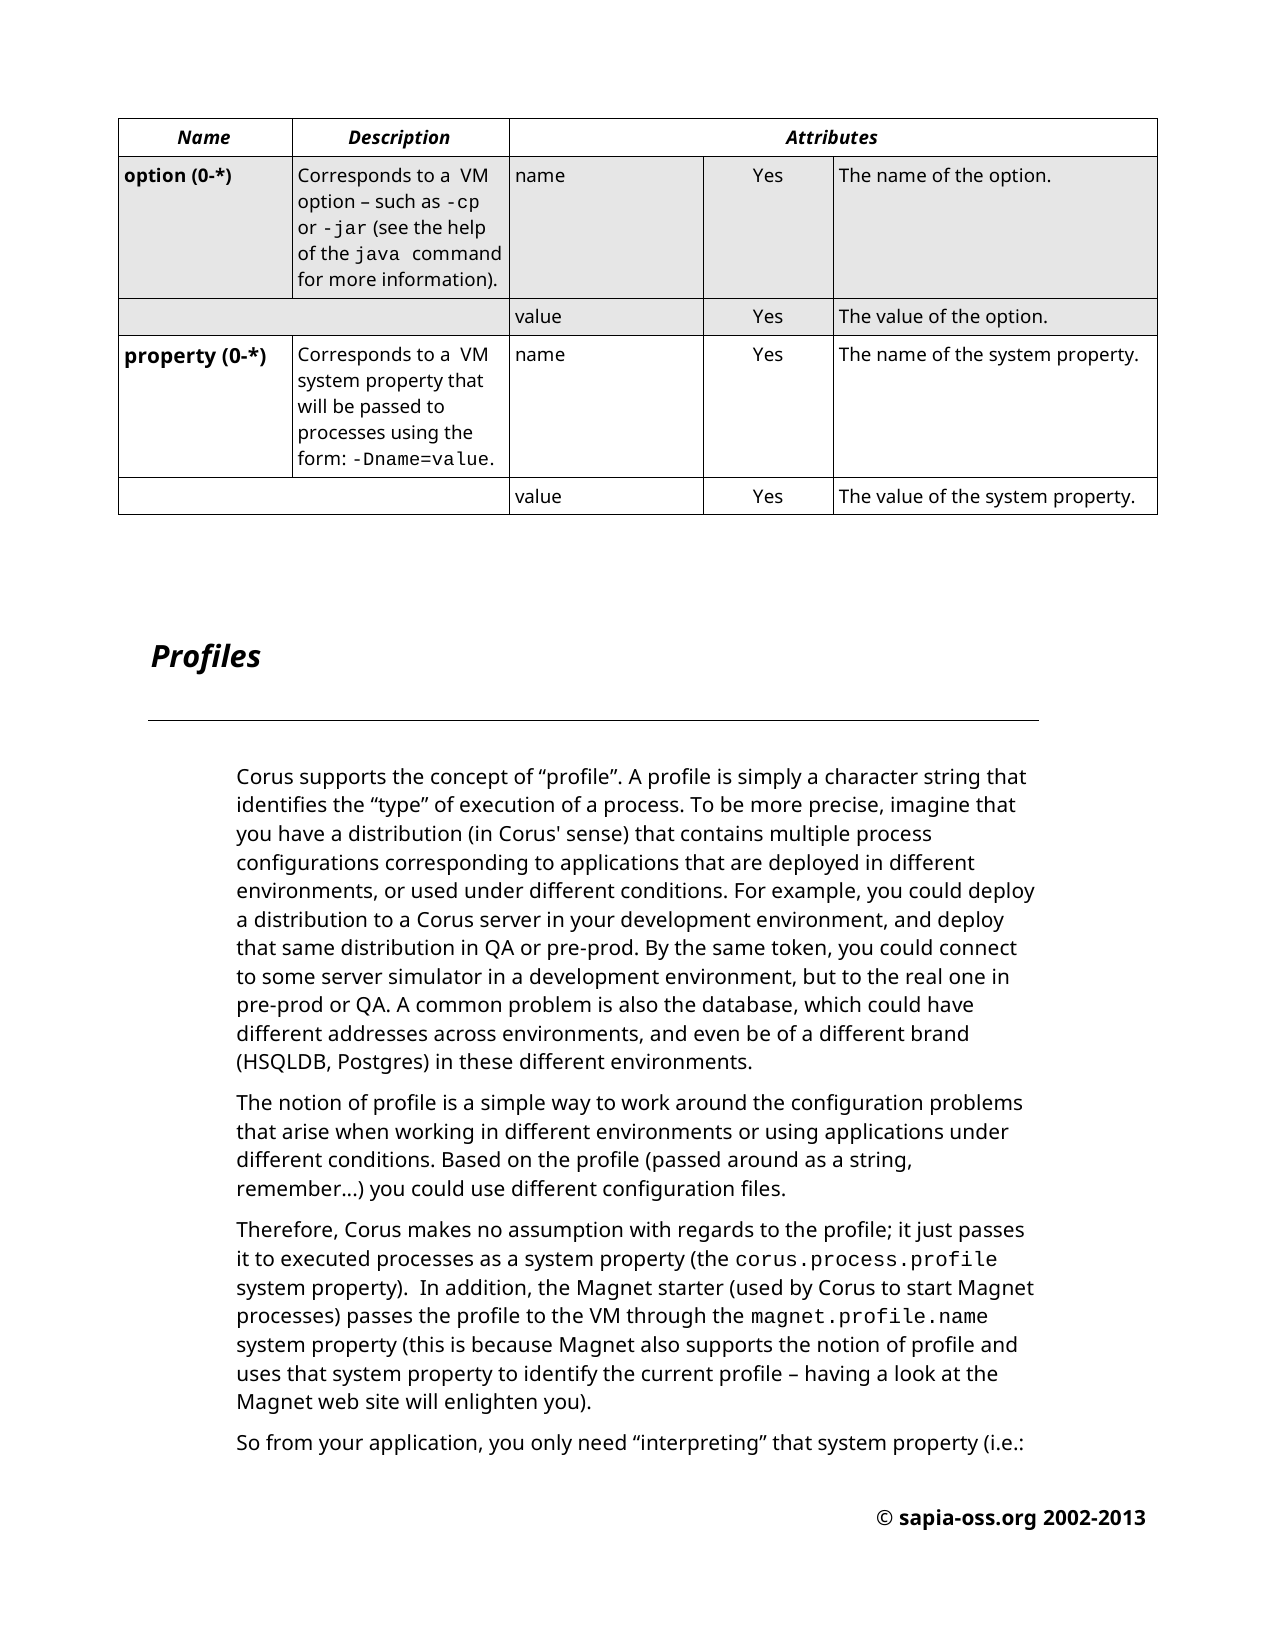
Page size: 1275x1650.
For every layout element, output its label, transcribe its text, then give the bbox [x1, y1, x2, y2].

table_cell property (0-*) [119, 336, 292, 477]
table_cell Corresponds to a VM system property that will be passed to processes using the form: -Dname=value. [293, 336, 509, 477]
table_cell value [510, 299, 703, 335]
table_cell Corresponds to a VM option – such as -cp or -jar (see the help of the java command for more information). [293, 157, 509, 298]
text Therefore, Corus makes no assumption with regards to the profile; it just passes it to executed processes as a system property (the corus.process.profile system property). In addition, the Magnet starter (used by Corus to start Magnet processes) passes the profile to the VM through the magnet.profile.name system property (this is because Magnet also supports the notion of profile and uses that system property to identify the current profile – having a look at the Magnet web site will enlighten you). [236, 1215, 1039, 1416]
table_cell Yes [704, 157, 833, 298]
table_cell The value of the system property. [834, 478, 1157, 514]
text Corus supports the concept of “profile”. A profile is simply a character string that identifies the “type” of execution of a process. To be more precise, imagine that you have a distribution (in Corus' sense) that contains multiple process configurations corresponding to applications that are deployed in different environments, or used under different conditions. For example, you could deploy a distribution to a Corus server in your development environment, and deploy that same distribution in QA or pre-prod. By the same token, you could connect to some server simulator in a development environment, but to the real one in pre-prod or QA. A common problem is also the database, which could have different addresses across environments, and even be of a different brand (HSQLDB, Postgres) in these different environments. [236, 762, 1039, 1076]
table_cell value [510, 478, 703, 514]
table_cell The value of the option. [834, 299, 1157, 335]
table_cell Yes [704, 336, 833, 477]
table_header Name [119, 119, 292, 156]
table_cell The name of the option. [834, 157, 1157, 298]
subtitle Profiles [148, 632, 1039, 720]
table_cell name [510, 336, 703, 477]
table_header Description [293, 119, 509, 156]
table_cell name [510, 157, 703, 298]
table_cell The name of the system property. [834, 336, 1157, 477]
table_cell option (0-*) [119, 157, 292, 298]
table_cell [119, 299, 509, 335]
text The notion of profile is a simple way to work around the configuration problems that arise when working in different environments or using applications under different conditions. Based on the profile (passed around as a string, remember...) you could use different configuration files. [236, 1088, 1039, 1202]
table_cell Yes [704, 299, 833, 335]
table_header Attributes [510, 119, 1157, 156]
table_cell [119, 478, 509, 514]
table_cell Yes [704, 478, 833, 514]
text So from your application, you only need “interpreting” that system property (i.e.: [236, 1428, 1039, 1457]
